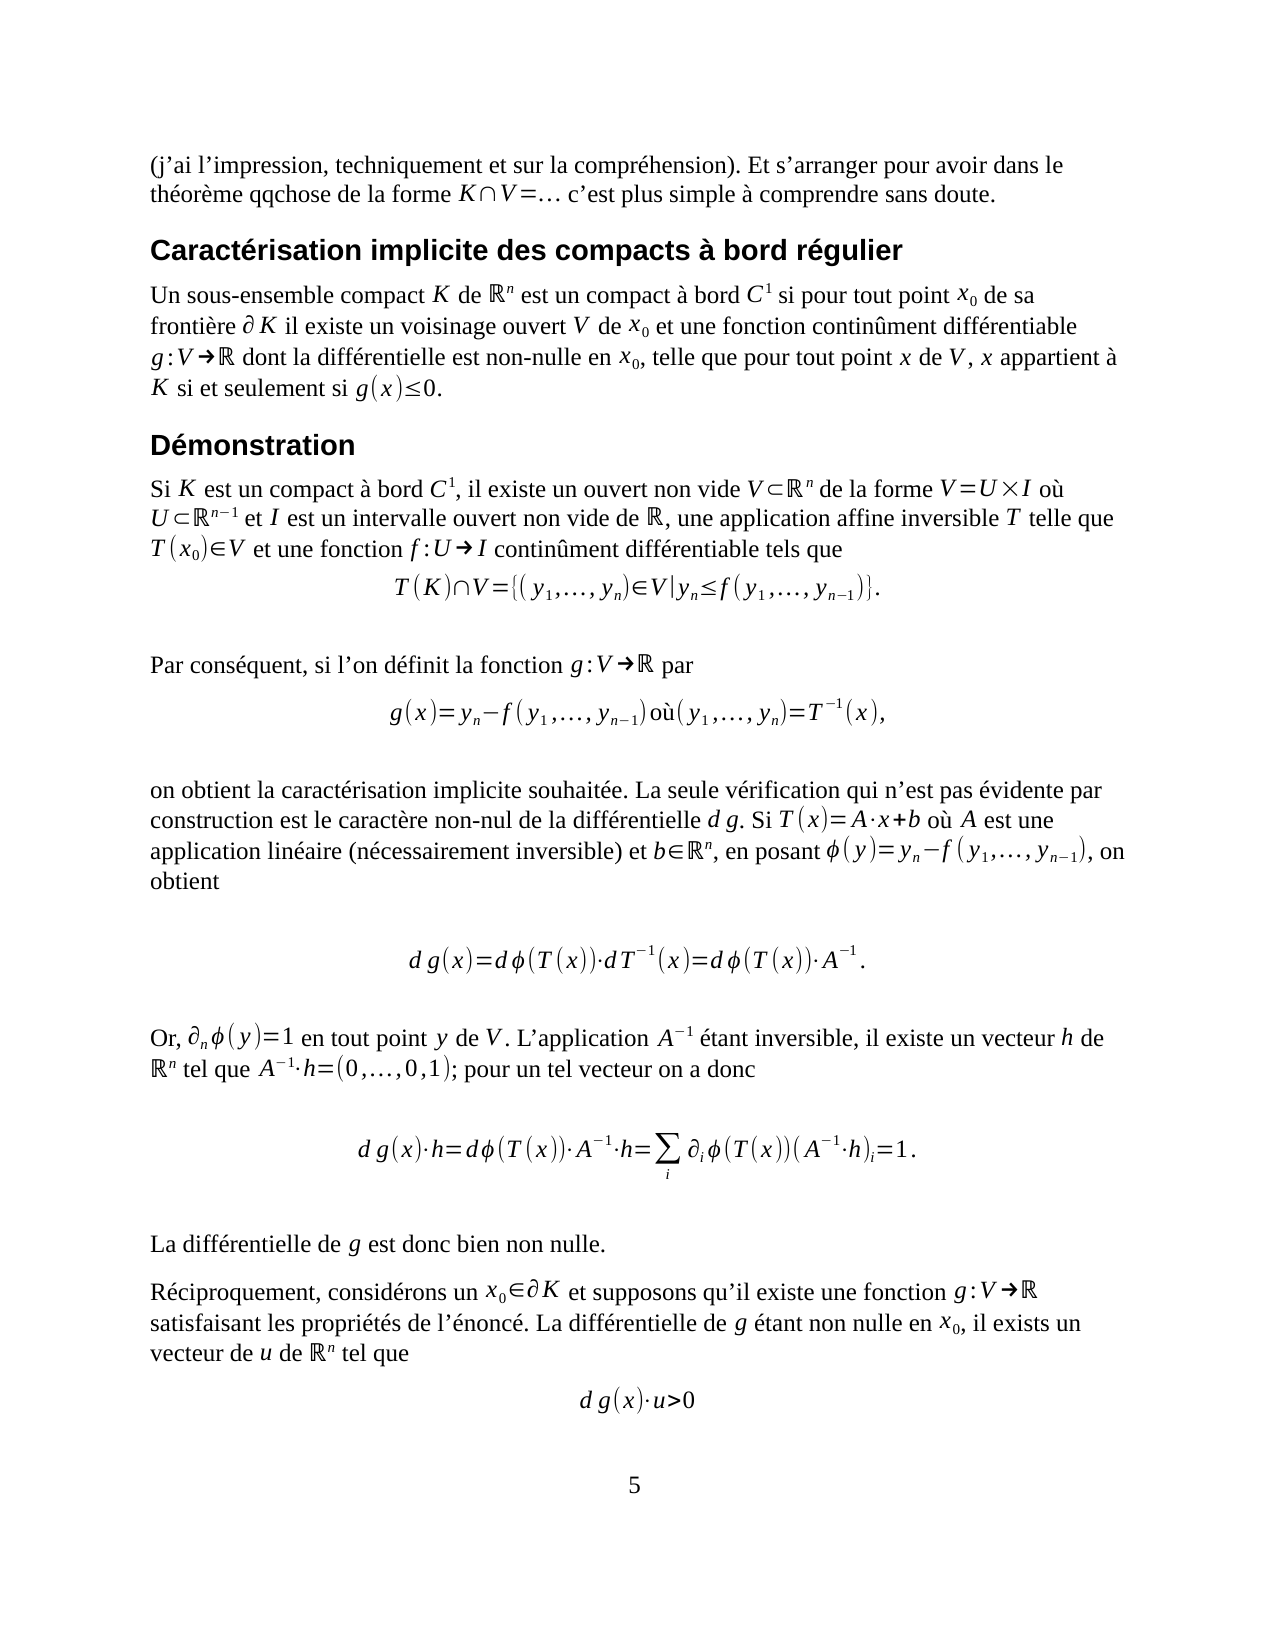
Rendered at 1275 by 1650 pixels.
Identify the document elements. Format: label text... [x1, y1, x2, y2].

subtitle Démonstration [150, 428, 1125, 461]
text La différentielle de est donc bien non nulle. [150, 1229, 1125, 1257]
text Un sous-ensemble compact de est un compact à bord si pour tout point de sa frontière il existe un voisinage ouvert de et une fonction continûment différentiable dont la différentielle est non-nulle en , telle que pour tout point de , appartient à si et seulement si . [150, 278, 1125, 403]
subtitle Caractérisation implicite des compacts à bord régulier [150, 232, 1125, 266]
text Si est un compact à bord , il existe un ouvert non vide de la forme où et est un intervalle ouvert non vide de , une application affine inversible telle que et une fonction continûment différentiable tels que [150, 474, 1125, 564]
text Or, en tout point de . L’application étant inversible, il existe un vecteur de tel que ; pour un tel vecteur on a donc [150, 1021, 1125, 1084]
text (j’ai l’impression, techniquement et sur la compréhension). Et s’arranger pour avoir dans le théorème qqchose de la forme c’est plus simple à comprendre sans doute. [150, 150, 1125, 207]
text Réciproquement, considérons un et supposons qu’il existe une fonction satisfaisant les propriétés de l’énoncé. La différentielle de étant non nulle en , il exists un vecteur de de tel que [150, 1275, 1125, 1367]
text on obtient la caractérisation implicite souhaitée. La seule vérification qui n’est pas évidente par construction est le caractère non-nul de la différentielle . Si où est une application linéaire (nécessairement inversible) et , en posant , on obtient [150, 776, 1125, 895]
text Par conséquent, si l’on définit la fonction par [150, 650, 1125, 679]
